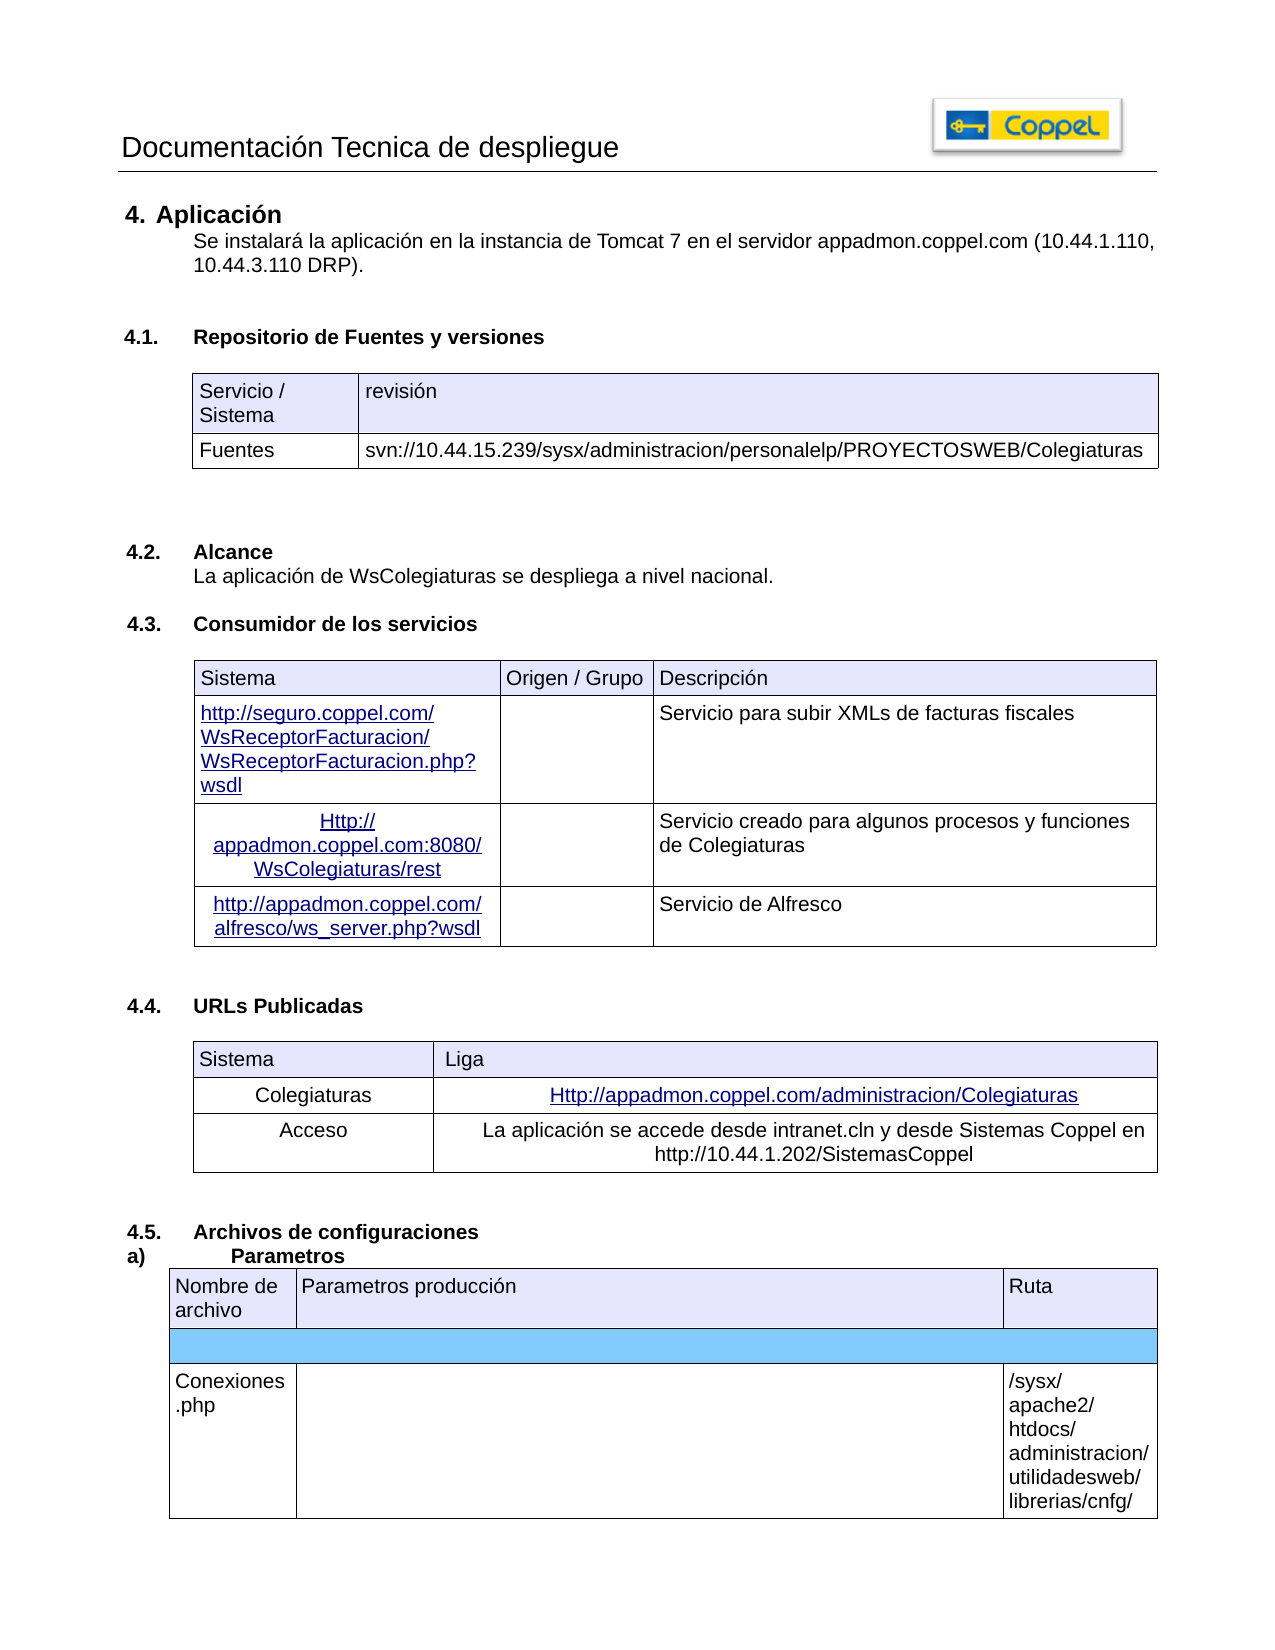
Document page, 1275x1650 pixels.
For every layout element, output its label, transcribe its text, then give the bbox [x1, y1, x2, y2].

table_cell http://appadmon.coppel.com/alfresco/ws_server.php?wsdl [195, 887, 500, 946]
list Aplicación [118, 200, 1157, 229]
table_cell [170, 1329, 1157, 1363]
table_header Parametros producción [297, 1269, 1003, 1327]
table_header Sistema [195, 661, 500, 695]
table_cell Servicio creado para algunos procesos y funciones de Colegiaturas [654, 804, 1156, 886]
list Repositorio de Fuentes y versiones [118, 325, 1157, 349]
table_cell svn://10.44.15.239/sysx/administracion/personalelp/PROYECTOSWEB/Colegiaturas [359, 434, 1158, 468]
table_cell Acceso [194, 1114, 433, 1172]
picture [926, 94, 1129, 161]
table_header Ruta [1004, 1269, 1157, 1327]
table_cell Http://appadmon.coppel.com/administracion/Colegiaturas [434, 1078, 1157, 1112]
table_cell Servicio de Alfresco [654, 887, 1156, 946]
list URLs Publicadas [121, 993, 1157, 1017]
table_header Servicio / Sistema [193, 374, 358, 432]
list Parametros [121, 1244, 1157, 1268]
list Alcance [120, 540, 1157, 564]
table_cell [501, 696, 653, 803]
table_header Descripción [654, 661, 1156, 695]
table_header Liga [434, 1042, 1157, 1077]
list Consumidor de los servicios [121, 612, 1157, 636]
list Archivos de configuraciones [121, 1220, 1157, 1244]
table_header revisión [359, 374, 1158, 432]
table_cell [501, 804, 653, 886]
table_cell La aplicación se accede desde intranet.cln y desde Sistemas Coppel en http://10.44.1.202/SistemasCoppel [434, 1114, 1157, 1172]
list La aplicación de WsColegiaturas se despliega a nivel nacional. [156, 564, 1157, 588]
table_cell /sysx/apache2/htdocs/administracion/utilidadesweb/librerias/cnfg/ [1004, 1364, 1157, 1518]
table_cell Http://appadmon.coppel.com:8080/WsColegiaturas/rest [195, 804, 500, 886]
table_cell Servicio para subir XMLs de facturas fiscales [654, 696, 1156, 803]
table_header Nombre de archivo [170, 1269, 296, 1327]
table_cell Colegiaturas [194, 1078, 433, 1112]
list Se instalará la aplicación en la instancia de Tomcat 7 en el servidor appadmon.coppel.com (10.44.1.110, 10.44.3.110 DRP). [156, 229, 1157, 277]
table_cell Fuentes [193, 434, 358, 468]
table_cell [297, 1364, 1003, 1518]
table_cell http://seguro.coppel.com/WsReceptorFacturacion/WsReceptorFacturacion.php?wsdl [195, 696, 500, 803]
table_cell Conexiones.php [170, 1364, 296, 1518]
table_header Origen / Grupo [501, 661, 653, 695]
table_cell [501, 887, 653, 946]
table_header Sistema [194, 1042, 433, 1077]
